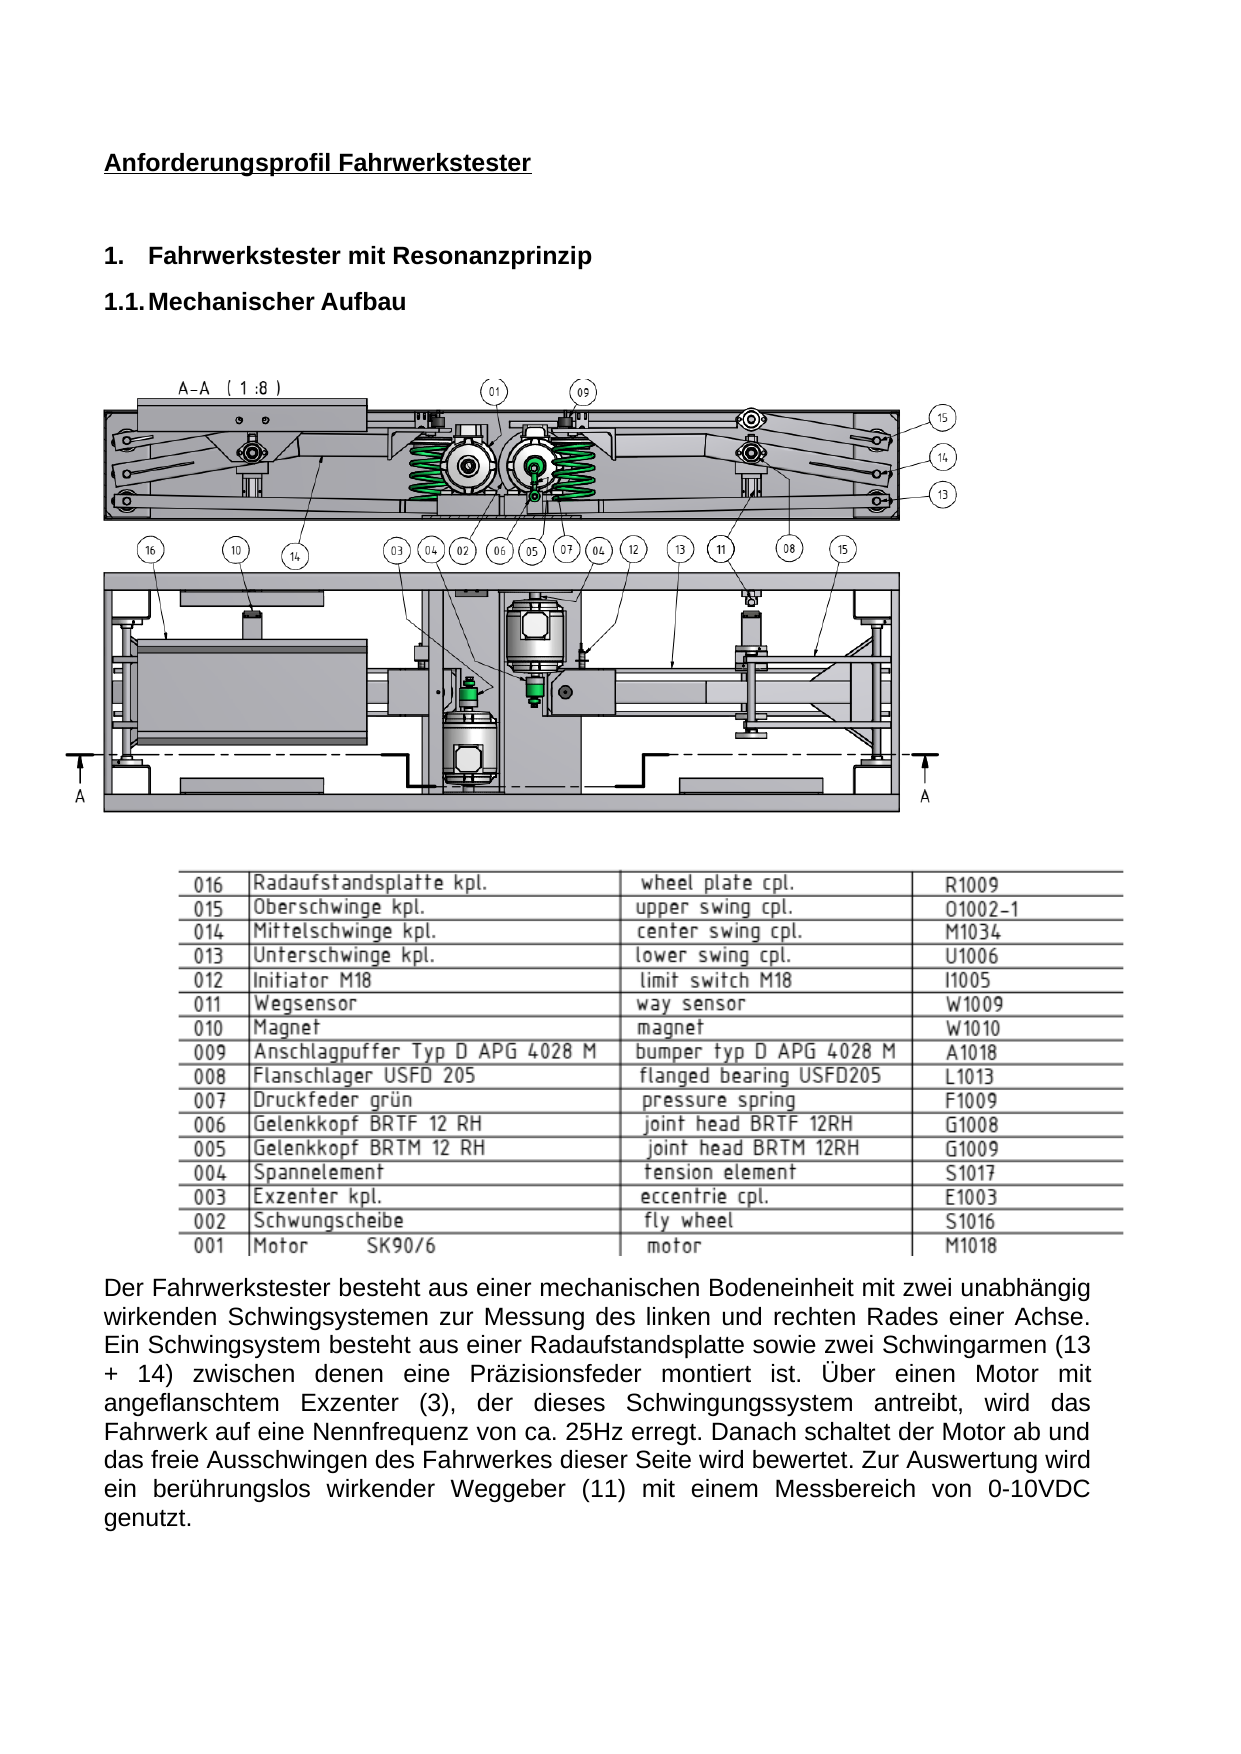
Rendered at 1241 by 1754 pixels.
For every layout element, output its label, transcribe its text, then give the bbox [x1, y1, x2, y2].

text Anforderungsprofil Fahrwerkstester [103, 148, 1093, 176]
list Mechanischer Aufbau [103, 287, 1093, 316]
list Fahrwerkstester mit Resonanzprinzip [103, 241, 1093, 269]
text Der Fahrwerkstester besteht aus einer mechanischen Bodeneinheit mit zwei unabhängig wirkenden Schwingsystemen zur Messung des linken und rechten Rades einer Achse. Ein Schwingsystem besteht aus einer Radaufstandsplatte sowie zwei Schwingarmen (13 + 14) zwischen denen eine Präzisionsfeder montiert ist. Über einen Motor mit angeflanschtem Exzenter (3), der dieses Schwingungssystem antreibt, wird das Fahrwerk auf eine Nennfrequenz von ca. 25Hz erregt. Danach schaltet der Motor ab und das freie Ausschwingen des Fahrwerkes dieser Seite wird bewertet. Zur Auswertung wird ein berührungslos wirkender Weggeber (11) mit einem Messbereich von 0-10VDC genutzt. [103, 1273, 1093, 1532]
